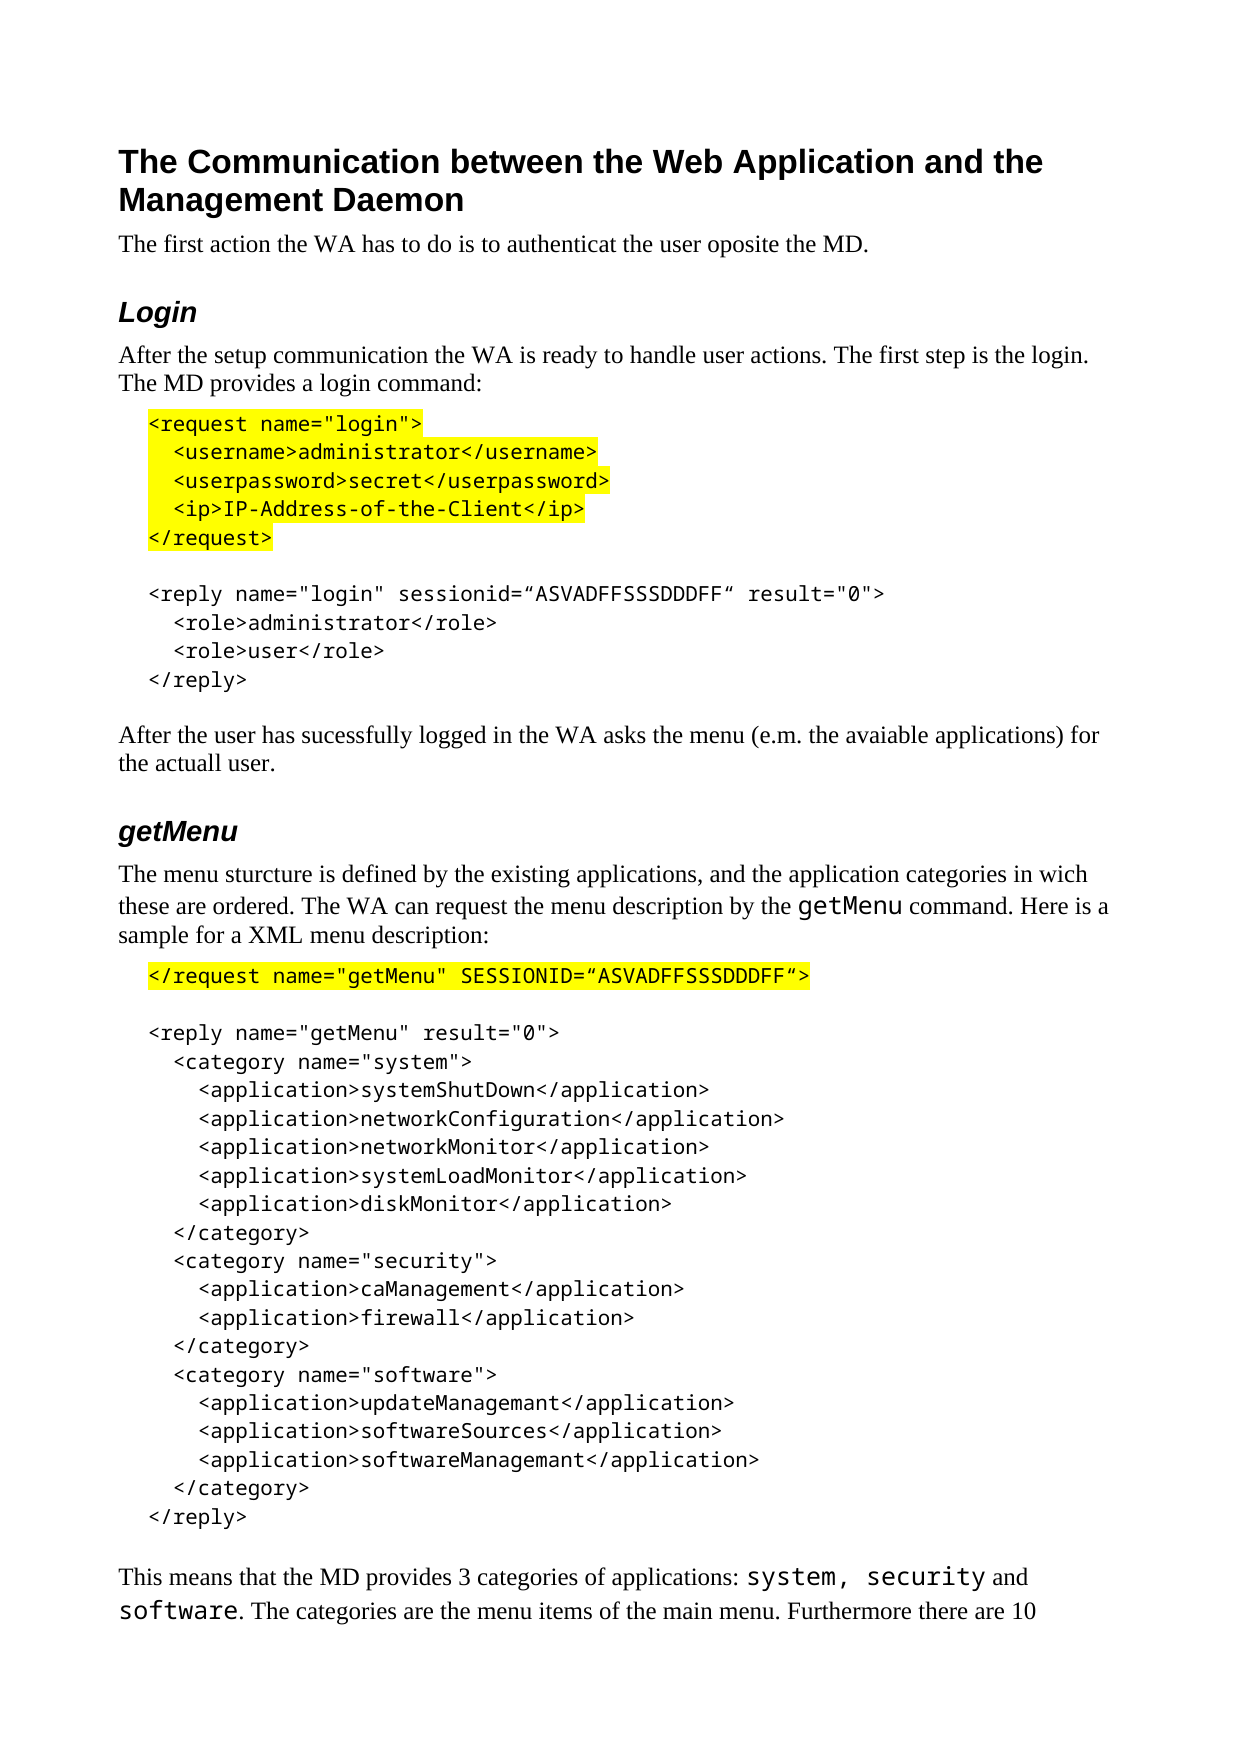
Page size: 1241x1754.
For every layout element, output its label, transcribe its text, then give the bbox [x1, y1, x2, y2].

text After the user has sucessfully logged in the WA asks the menu (e.m. the avaiable applications) for the actuall user. [118, 722, 1122, 777]
text <ip>IP-Address-of-the-Client</ip> [148, 494, 1122, 523]
text <application>networkMonitor</application> [148, 1132, 1122, 1161]
text </reply> [148, 1502, 1122, 1530]
text The menu sturcture is defined by the existing applications, and the application categories in wich these are ordered. The WA can request the menu description by the getMenu command. Here is a sample for a XML menu description: [118, 860, 1122, 949]
text <reply name="login" sessionid=“ASVADFFSSSDDDFF“ result="0"> [148, 579, 1122, 608]
text <userpassword>secret</userpassword> [148, 466, 1122, 494]
text <application>diskMonitor</application> [148, 1189, 1122, 1218]
text <application>systemShutDown</application> [148, 1075, 1122, 1104]
text The first action the WA has to do is to authenticat the user oposite the MD. [118, 231, 1122, 258]
subtitle The Communication between the Web Application and the Management Daemon [118, 143, 1122, 218]
text <category name="software"> [148, 1360, 1122, 1388]
text <application>networkConfiguration</application> [148, 1104, 1122, 1132]
subtitle getMenu [118, 814, 1122, 847]
text After the setup communication the WA is ready to handle user actions. The first step is the login. The MD provides a login command: [118, 341, 1122, 396]
text <category name="system"> [148, 1047, 1122, 1075]
text <category name="security"> [148, 1246, 1122, 1274]
text <application>softwareSources</application> [148, 1417, 1122, 1445]
text <role>administrator</role> [148, 608, 1122, 636]
text </request> [148, 523, 1122, 551]
text </category> [148, 1218, 1122, 1246]
text </reply> [148, 665, 1122, 693]
text <reply name="getMenu" result="0"> [148, 1018, 1122, 1047]
text <application>firewall</application> [148, 1303, 1122, 1331]
text <application>caManagement</application> [148, 1274, 1122, 1303]
text </category> [148, 1473, 1122, 1502]
text <application>softwareManagemant</application> [148, 1445, 1122, 1473]
text <application>systemLoadMonitor</application> [148, 1161, 1122, 1189]
subtitle Login [118, 296, 1122, 328]
text <username>administrator</username> [148, 437, 1122, 466]
text </request name="getMenu" SESSIONID=“ASVADFFSSSDDDFF“> [148, 962, 1122, 990]
text This means that the MD provides 3 categories of applications: system, security and software. The categories are the menu items of the main menu. Furthermore there are 10 [118, 1559, 1122, 1627]
text <request name="login"> [148, 409, 1122, 437]
text <role>user</role> [148, 636, 1122, 665]
text </category> [148, 1331, 1122, 1360]
text <application>updateManagemant</application> [148, 1388, 1122, 1417]
